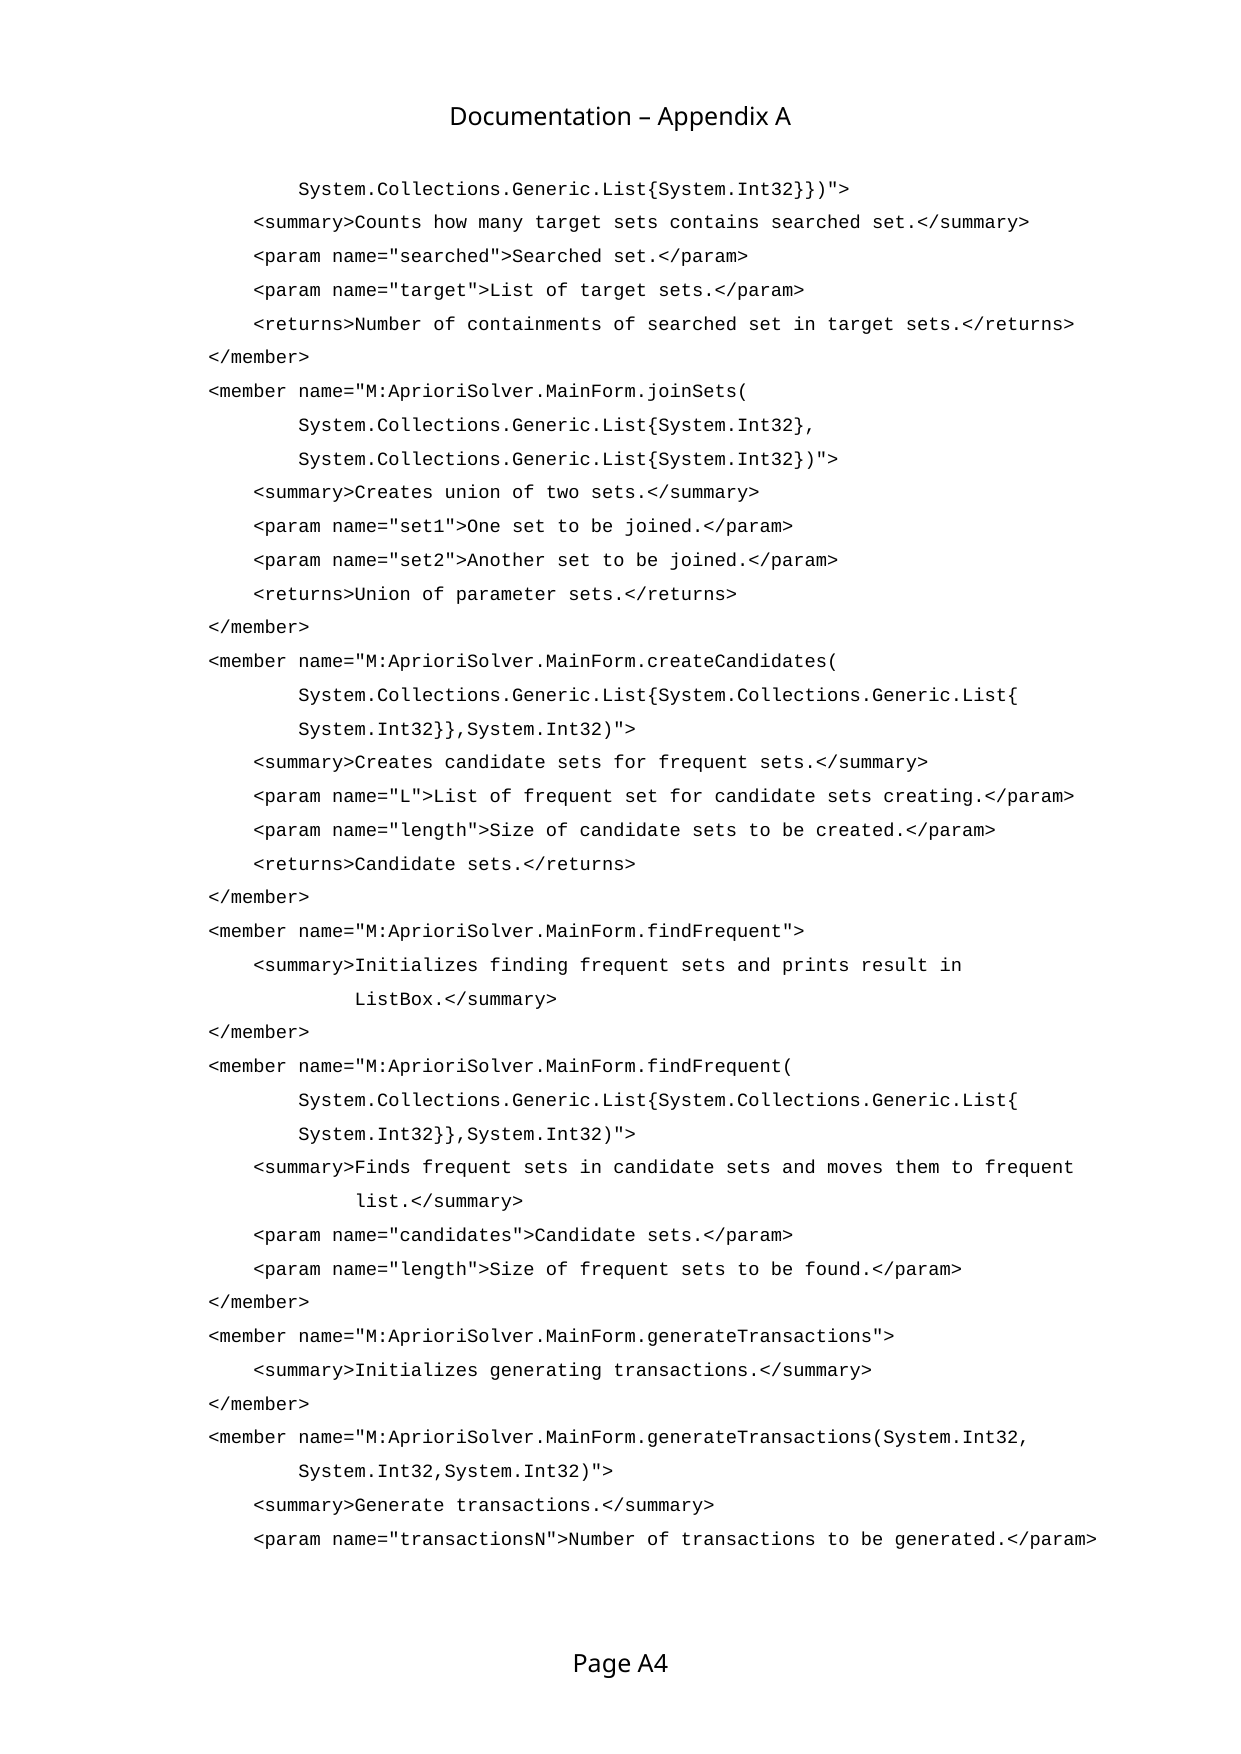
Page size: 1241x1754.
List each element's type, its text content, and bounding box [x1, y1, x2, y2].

text System.Collections.Generic.List{System.Collections.Generic.List{ [118, 1091, 1122, 1112]
text list.</summary> [118, 1192, 1122, 1213]
text <param name="length">Size of candidate sets to be created.</param> [118, 821, 1122, 842]
text <param name="transactionsN">Number of transactions to be generated.</param> [118, 1529, 1122, 1551]
text <summary>Counts how many target sets contains searched set.</summary> [118, 213, 1122, 234]
text System.Collections.Generic.List{System.Int32}, [118, 416, 1122, 437]
text <param name="set2">Another set to be joined.</param> [118, 551, 1122, 572]
text <returns>Union of parameter sets.</returns> [118, 584, 1122, 606]
text <param name="set1">One set to be joined.</param> [118, 517, 1122, 538]
text </member> [118, 1394, 1122, 1416]
text <summary>Generate transactions.</summary> [118, 1496, 1122, 1517]
text <member name="M:AprioriSolver.MainForm.findFrequent( [118, 1057, 1122, 1078]
text <summary>Creates candidate sets for frequent sets.</summary> [118, 753, 1122, 774]
text <member name="M:AprioriSolver.MainForm.generateTransactions"> [118, 1327, 1122, 1348]
text </member> [118, 618, 1122, 639]
text <summary>Finds frequent sets in candidate sets and moves them to frequent [118, 1158, 1122, 1179]
text System.Int32}},System.Int32)"> [118, 719, 1122, 741]
text System.Collections.Generic.List{System.Collections.Generic.List{ [118, 686, 1122, 707]
text <member name="M:AprioriSolver.MainForm.createCandidates( [118, 652, 1122, 673]
text </member> [118, 888, 1122, 909]
text <returns>Number of containments of searched set in target sets.</returns> [118, 314, 1122, 336]
text System.Collections.Generic.List{System.Int32})"> [118, 449, 1122, 471]
text <param name="searched">Searched set.</param> [118, 247, 1122, 268]
text ListBox.</summary> [118, 989, 1122, 1011]
text System.Int32,System.Int32)"> [118, 1462, 1122, 1483]
text <member name="M:AprioriSolver.MainForm.joinSets( [118, 382, 1122, 403]
text </member> [118, 1293, 1122, 1314]
text <returns>Candidate sets.</returns> [118, 854, 1122, 876]
text System.Collections.Generic.List{System.Int32}})"> [118, 179, 1122, 201]
text <param name="L">List of frequent set for candidate sets creating.</param> [118, 787, 1122, 808]
text <param name="target">List of target sets.</param> [118, 281, 1122, 302]
text </member> [118, 1023, 1122, 1044]
text <summary>Creates union of two sets.</summary> [118, 483, 1122, 504]
text <member name="M:AprioriSolver.MainForm.generateTransactions(System.Int32, [118, 1428, 1122, 1449]
text <param name="length">Size of frequent sets to be found.</param> [118, 1259, 1122, 1281]
text <member name="M:AprioriSolver.MainForm.findFrequent"> [118, 922, 1122, 943]
text </member> [118, 348, 1122, 369]
text <summary>Initializes finding frequent sets and prints result in [118, 956, 1122, 977]
text <param name="candidates">Candidate sets.</param> [118, 1226, 1122, 1247]
text <summary>Initializes generating transactions.</summary> [118, 1361, 1122, 1382]
text System.Int32}},System.Int32)"> [118, 1124, 1122, 1146]
